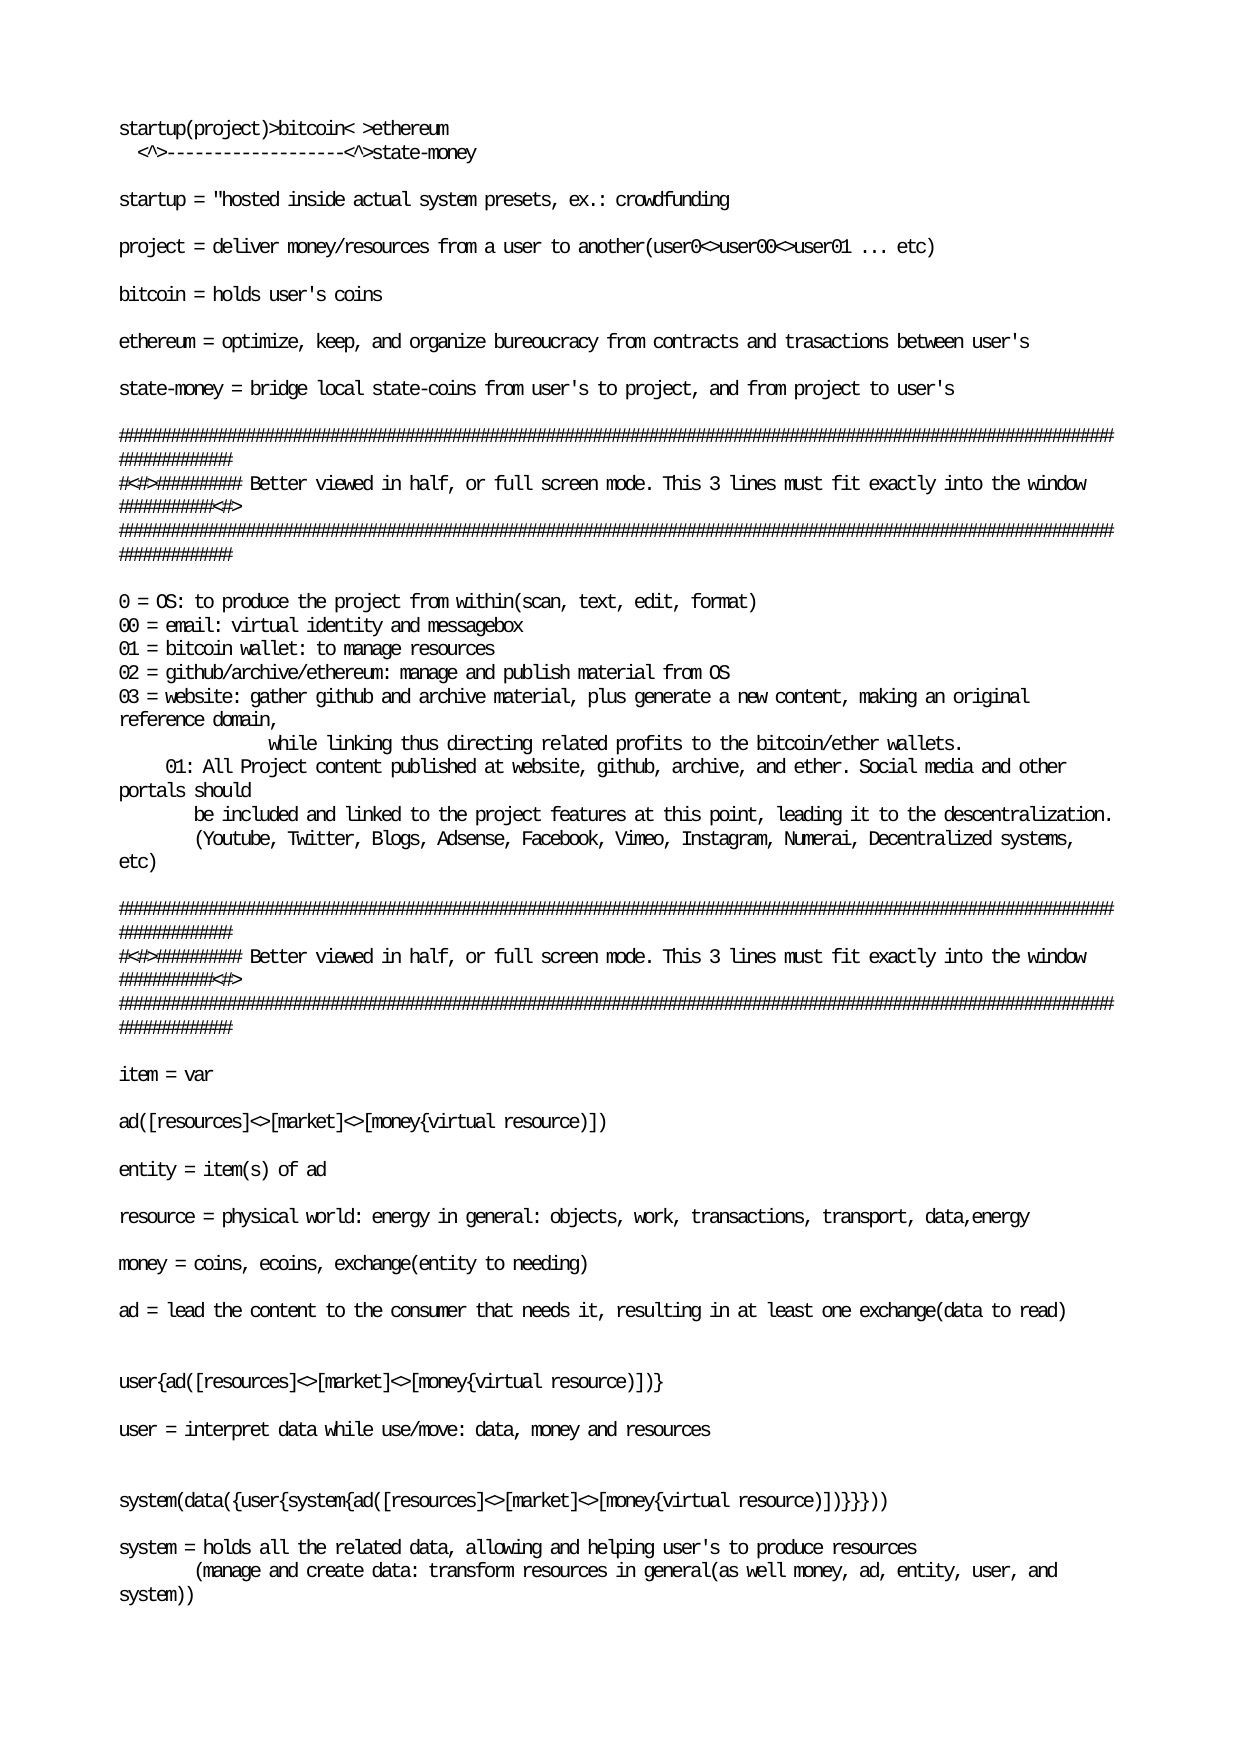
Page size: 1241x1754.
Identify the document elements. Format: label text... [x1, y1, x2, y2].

text user = interpret data while use/move: data, money and resources [118, 1419, 1122, 1442]
text item = var [118, 1064, 1122, 1088]
text ad = lead the content to the consumer that needs it, resulting in at least one exchange(data to read) [118, 1300, 1122, 1324]
text #<#>######### Better viewed in half, or full screen mode. This 3 lines must fit exactly into the window ##########<#> [118, 473, 1122, 520]
text startup(project)>bitcoin< >ethereum [118, 118, 1122, 142]
text ethereum = optimize, keep, and organize bureoucracy from contracts and trasactions between user's [118, 331, 1122, 354]
text state-money = bridge local state-coins from user's to project, and from project to user's [118, 378, 1122, 402]
text (manage and create data: transform resources in general(as well money, ad, entity, user, and system)) [118, 1561, 1122, 1608]
text 02 = github/archive/ethereum: manage and publish material from OS [118, 662, 1122, 686]
text ad([resources]<>[market]<>[money{virtual resource)]) [118, 1111, 1122, 1135]
text ###################################################################################################################### [118, 993, 1122, 1040]
text ###################################################################################################################### [118, 520, 1122, 567]
text (Youtube, Twitter, Blogs, Adsense, Facebook, Vimeo, Instagram, Numerai, Decentralized systems, etc) [118, 827, 1122, 875]
text system(data({user{system{ad([resources]<>[market]<>[money{virtual resource)])}}})) [118, 1489, 1122, 1513]
text 01: All Project content published at website, github, archive, and ether. Social media and other portals should [118, 757, 1122, 804]
text ###################################################################################################################### [118, 426, 1122, 473]
text #<#>######### Better viewed in half, or full screen mode. This 3 lines must fit exactly into the window ##########<#> [118, 946, 1122, 993]
text 03 = website: gather github and archive material, plus generate a new content, making an original reference domain, [118, 686, 1122, 733]
text bitcoin = holds user's coins [118, 284, 1122, 307]
text project = deliver money/resources from a user to another(user0<>user00<>user01 ... etc) [118, 236, 1122, 260]
text ###################################################################################################################### [118, 898, 1122, 946]
text resource = physical world: energy in general: objects, work, transactions, transport, data,energy [118, 1206, 1122, 1229]
text while linking thus directing related profits to the bitcoin/ether wallets. [118, 733, 1122, 757]
text system = holds all the related data, allowing and helping user's to produce resources [118, 1537, 1122, 1561]
text user{ad([resources]<>[market]<>[money{virtual resource)])} [118, 1371, 1122, 1395]
text <^>-------------------<^>state-money [118, 142, 1122, 165]
text entity = item(s) of ad [118, 1158, 1122, 1182]
text 01 = bitcoin wallet: to manage resources [118, 638, 1122, 662]
text be included and linked to the project features at this point, leading it to the descentralization. [118, 804, 1122, 827]
text 0 = OS: to produce the project from within(scan, text, edit, format) [118, 591, 1122, 615]
text money = coins, ecoins, exchange(entity to needing) [118, 1253, 1122, 1277]
text 00 = email: virtual identity and messagebox [118, 615, 1122, 638]
text startup = "hosted inside actual system presets, ex.: crowdfunding [118, 189, 1122, 213]
